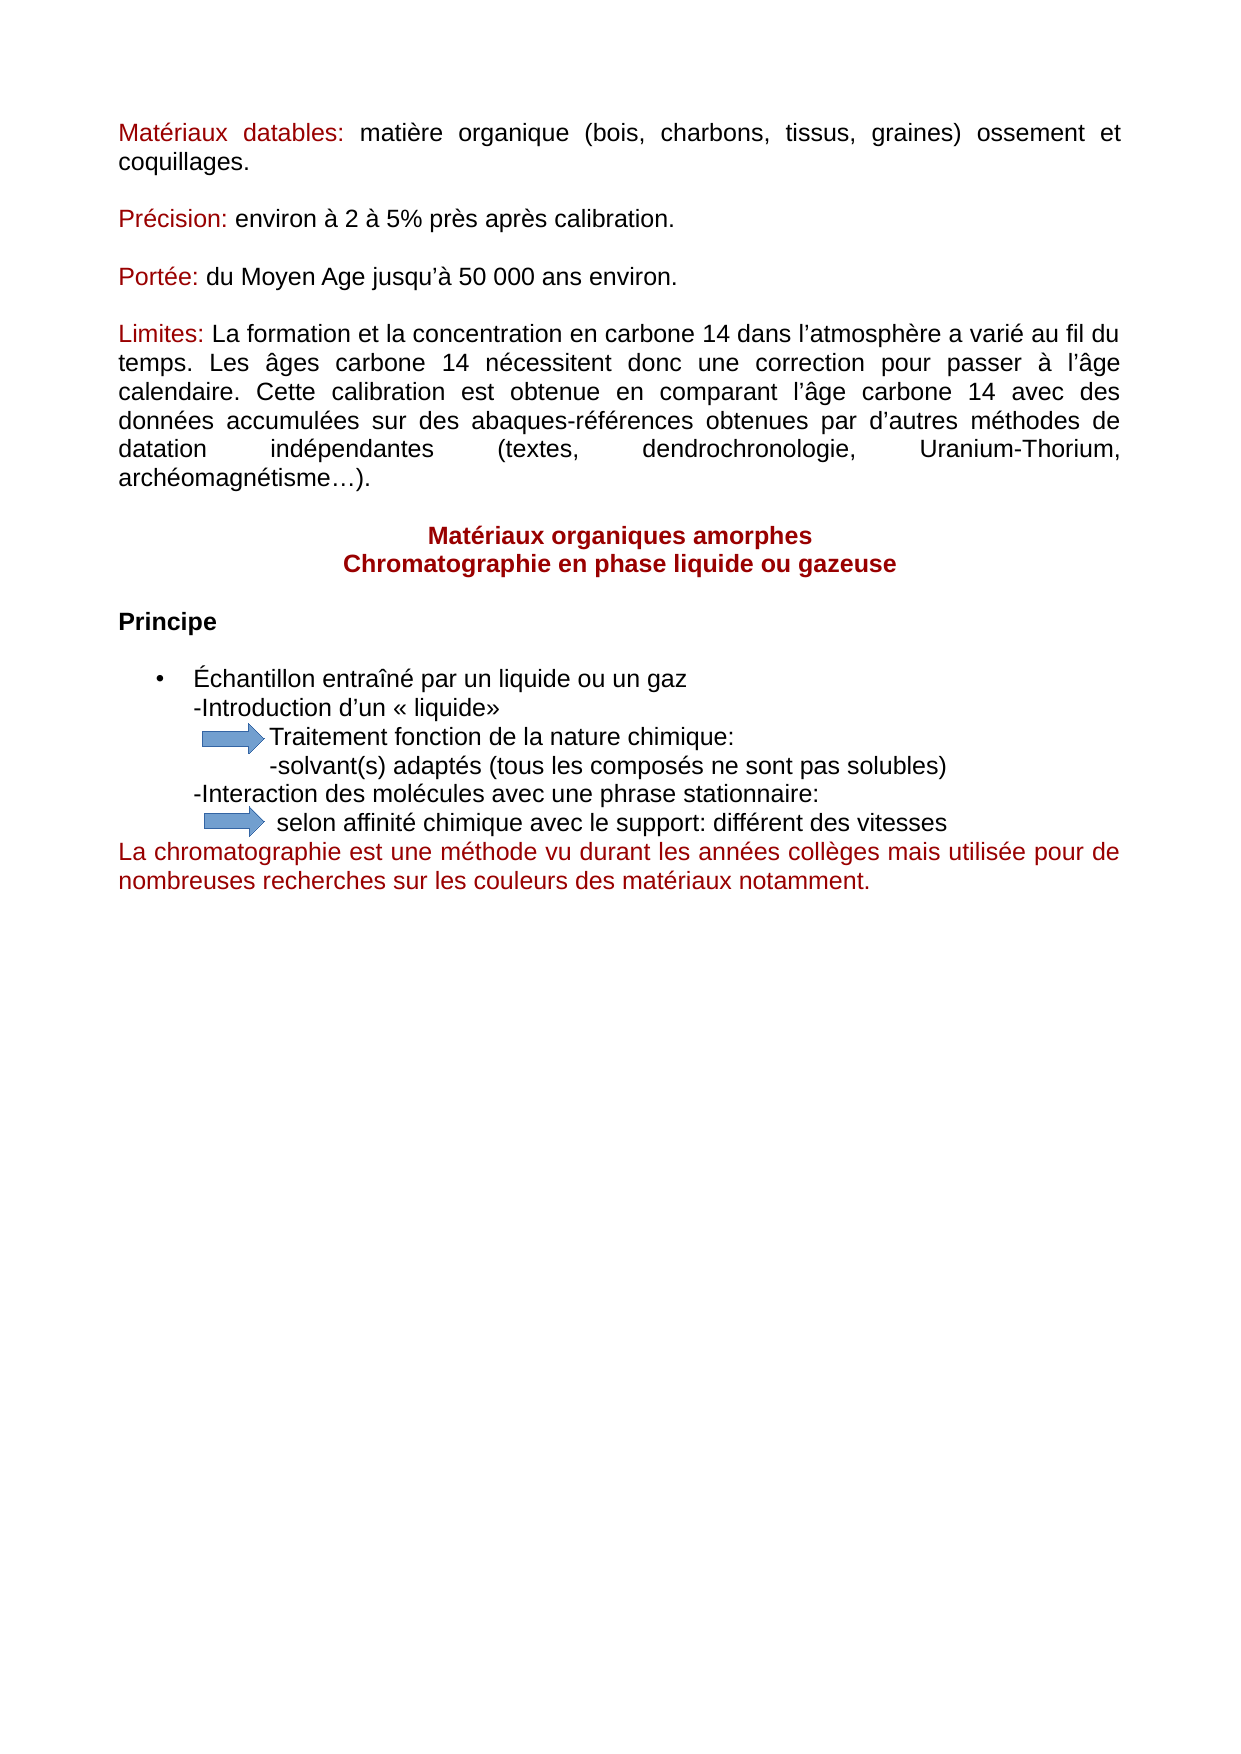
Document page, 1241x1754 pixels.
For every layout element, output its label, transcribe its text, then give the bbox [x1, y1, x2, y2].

list Matériaux organiques amorphes [118, 521, 1122, 549]
list -Interaction des molécules avec une phrase stationnaire: [156, 779, 1122, 808]
list La chromatographie est une méthode vu durant les années collèges mais utilisée pour de nombreuses recherches sur les couleurs des matériaux notamment. [118, 837, 1122, 894]
list -Introduction d’un « liquide» [156, 693, 1122, 722]
list Portée: du Moyen Age jusqu’à 50 000 ans environ. [118, 262, 1122, 291]
list -solvant(s) adaptés (tous les composés ne sont pas solubles) [193, 751, 1122, 779]
list selon affinité chimique avec le support: différent des vitesses [250, 808, 1122, 837]
list Traitement fonction de la nature chimique: [193, 722, 1122, 751]
list Limites: La formation et la concentration en carbone 14 dans l’atmosphère a varié au fil du temps. Les âges carbone 14 nécessitent donc une correction pour passer à l’âge calendaire. Cette calibration est obtenue en comparant l’âge carbone 14 avec des données accumulées sur des abaques-références obtenues par d’autres méthodes de datation indépendantes (textes, dendrochronologie, Uranium-Thorium, archéomagnétisme…). [118, 319, 1122, 492]
list Chromatographie en phase liquide ou gazeuse [118, 549, 1122, 578]
list Échantillon entraîné par un liquide ou un gaz [156, 664, 1122, 693]
list [156, 808, 249, 837]
list Précision: environ à 2 à 5% près après calibration. [118, 204, 1122, 233]
list Principe [118, 607, 1122, 636]
list Matériaux datables: matière organique (bois, charbons, tissus, graines) ossement et coquillages. [118, 118, 1122, 176]
